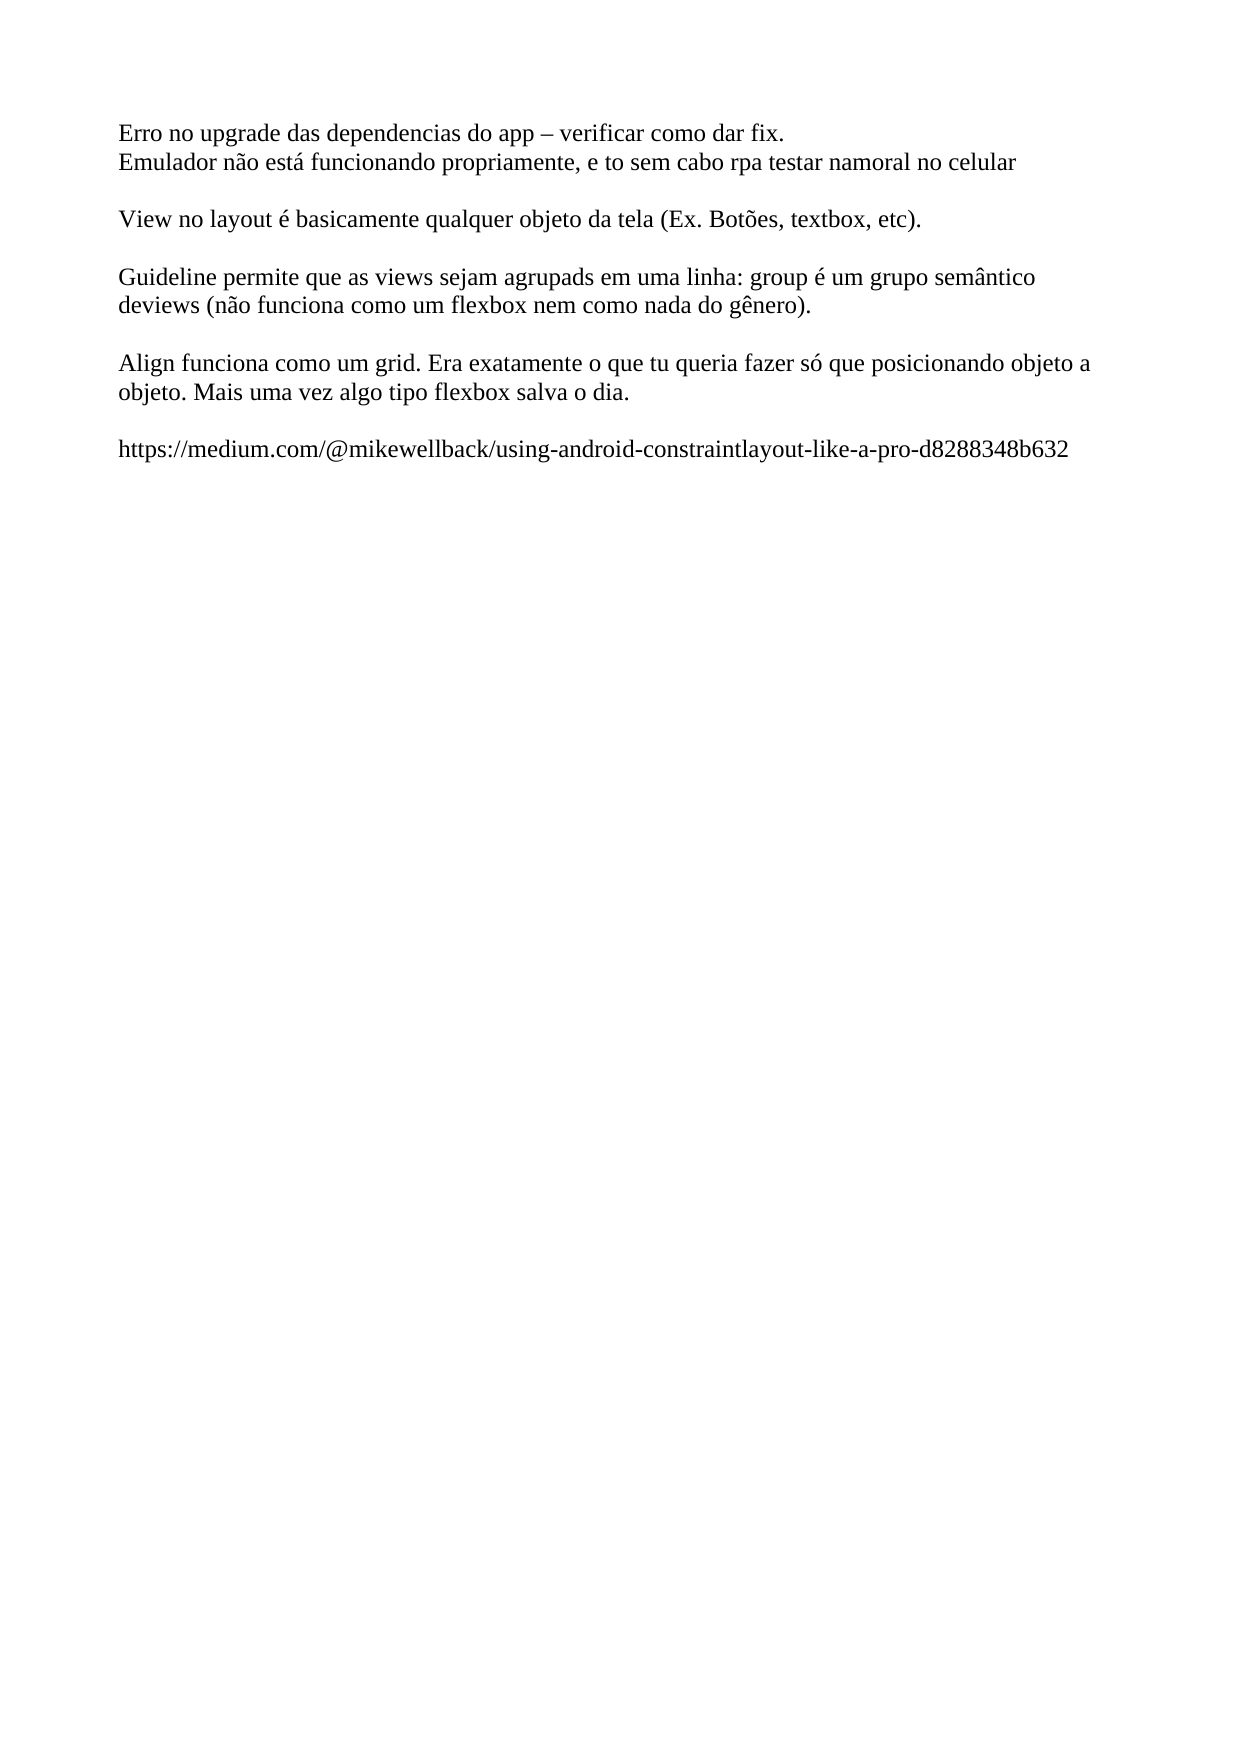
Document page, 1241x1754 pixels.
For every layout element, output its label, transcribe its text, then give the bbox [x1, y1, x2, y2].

text Erro no upgrade das dependencias do app – verificar como dar fix. [118, 118, 1122, 147]
text https://medium.com/@mikewellback/using-android-constraintlayout-like-a-pro-d8288348b632 [118, 434, 1122, 463]
text Align funciona como um grid. Era exatamente o que tu queria fazer só que posicionando objeto a objeto. Mais uma vez algo tipo flexbox salva o dia. [118, 348, 1122, 406]
text Guideline permite que as views sejam agrupads em uma linha: group é um grupo semântico deviews (não funciona como um flexbox nem como nada do gênero). [118, 262, 1122, 319]
text Emulador não está funcionando propriamente, e to sem cabo rpa testar namoral no celular [118, 147, 1122, 176]
text View no layout é basicamente qualquer objeto da tela (Ex. Botões, textbox, etc). [118, 204, 1122, 233]
